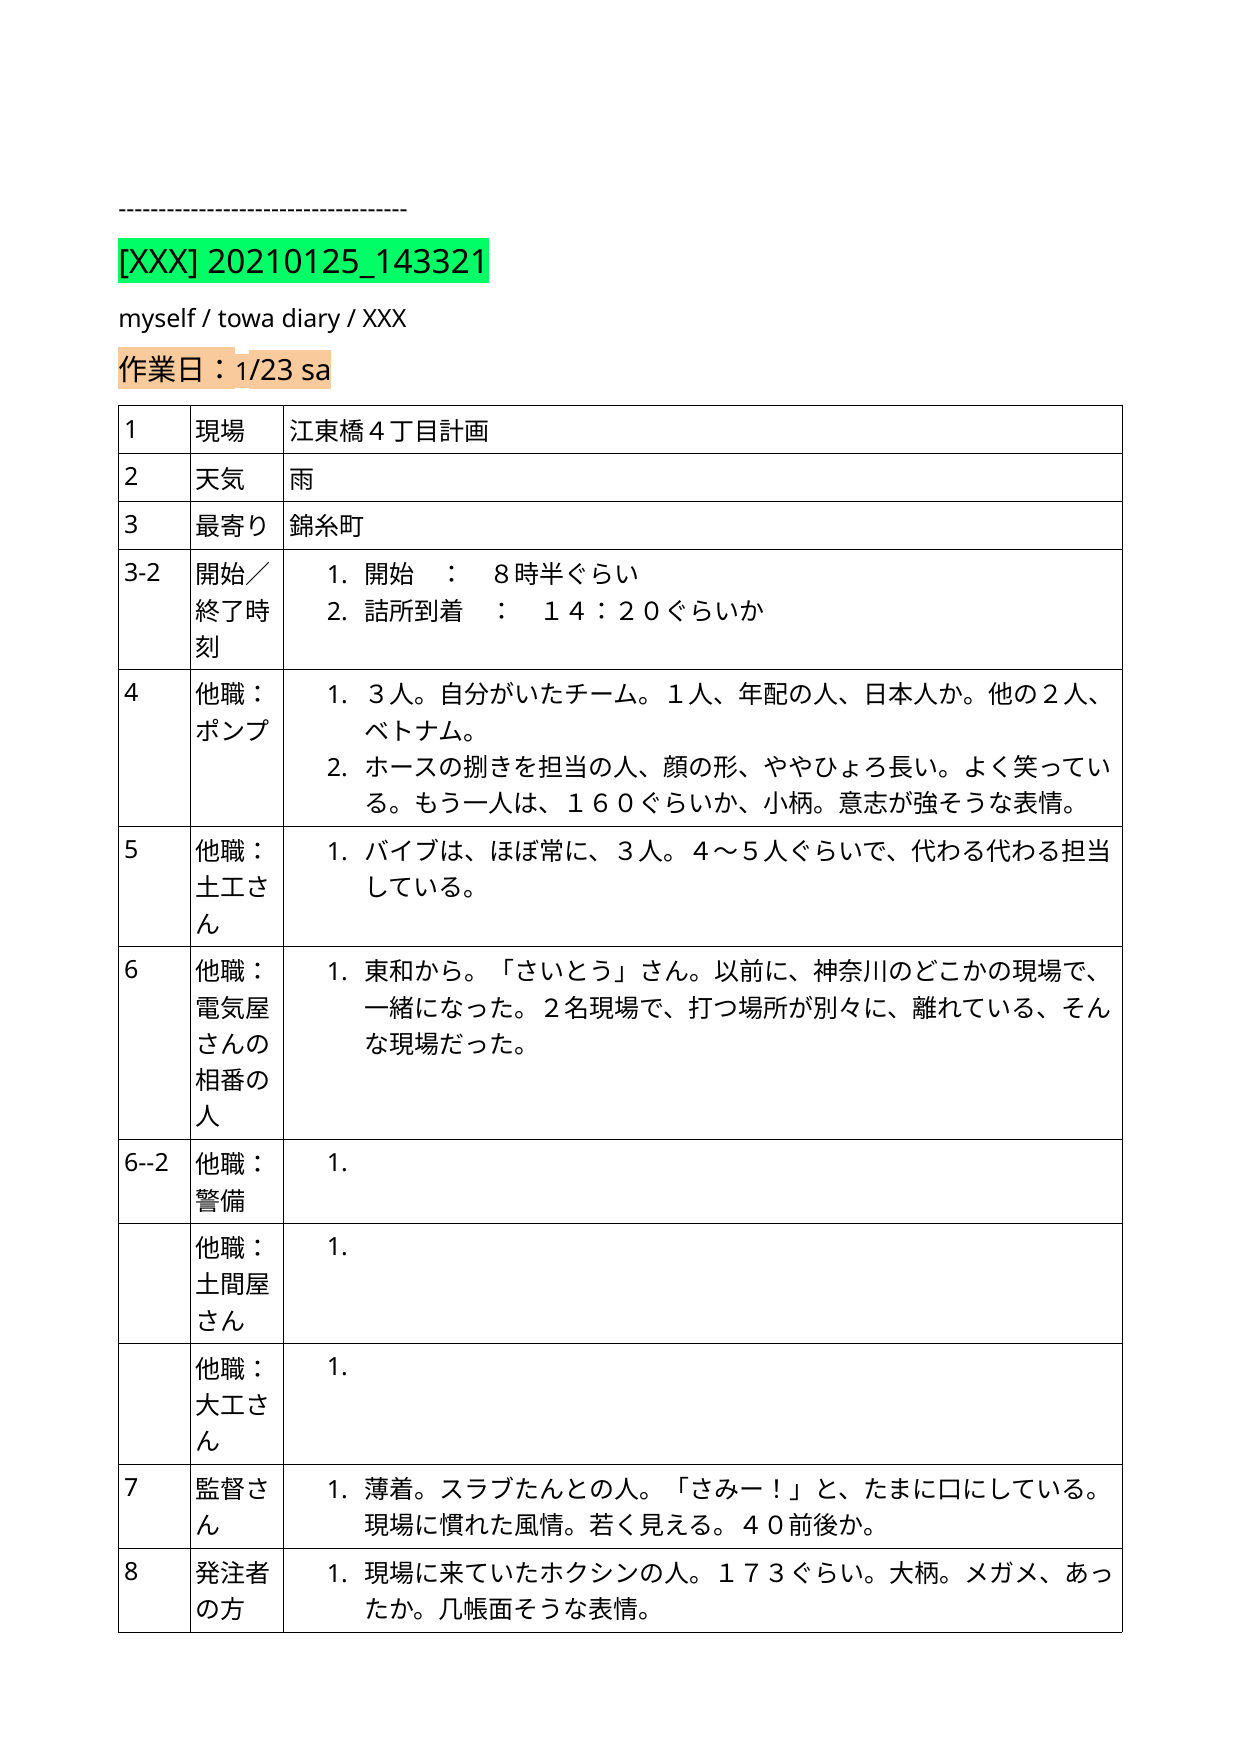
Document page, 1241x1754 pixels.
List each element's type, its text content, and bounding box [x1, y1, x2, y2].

table_cell [119, 1224, 190, 1343]
table_cell [284, 1224, 1122, 1343]
table_cell 他職：電気屋さんの相番の人 [191, 947, 283, 1139]
table_cell 6--2 [119, 1140, 190, 1223]
table_cell バイブは、ほぼ常に、３人。４～５人ぐらいで、代わる代わる担当している。 [284, 827, 1122, 946]
text 作業日：1/23 sa [118, 347, 1122, 389]
table_cell 他職：警備 [191, 1140, 283, 1223]
table_cell 8 [119, 1549, 190, 1632]
table_cell ３人。自分がいたチーム。１人、年配の人、日本人か。他の２人、ベトナム。 ホースの捌きを担当の人、顔の形、ややひょろ長い。よく笑っている。もう一人は、１６０ぐらいか、小柄。意志が強そうな表情。 [284, 670, 1122, 826]
table_cell 他職：土工さん [191, 827, 283, 946]
text [XXX] 20210125_143321 [118, 238, 1122, 283]
table_cell [119, 1344, 190, 1463]
table_cell 4 [119, 670, 190, 826]
table_header 江東橋４丁目計画 [284, 406, 1122, 453]
table_cell 2 [119, 454, 190, 501]
table_cell 他職：土間屋さん [191, 1224, 283, 1343]
table_cell 他職：ポンプ [191, 670, 283, 826]
table_cell 3-2 [119, 550, 190, 669]
table_cell 最寄り [191, 502, 283, 549]
table_cell 他職：大工さん [191, 1344, 283, 1463]
table_header 現場 [191, 406, 283, 453]
table_cell 開始／終了時刻 [191, 550, 283, 669]
table_cell 東和から。「さいとう」さん。以前に、神奈川のどこかの現場で、一緒になった。２名現場で、打つ場所が別々に、離れている、そんな現場だった。 [284, 947, 1122, 1139]
table_cell 6 [119, 947, 190, 1139]
text myself / towa diary / XXX [118, 300, 1122, 334]
table_cell [284, 1140, 1122, 1223]
table_cell 発注者の方 [191, 1549, 283, 1632]
table_cell 7 [119, 1465, 190, 1548]
text ------------------------------------ [118, 191, 1122, 225]
table_cell 天気 [191, 454, 283, 501]
table_cell [284, 1344, 1122, 1463]
table_cell 雨 [284, 454, 1122, 501]
table_cell 開始 ： ８時半ぐらい 詰所到着 ： １４：２０ぐらいか [284, 550, 1122, 669]
table_header 1 [119, 406, 190, 453]
table_cell 現場に来ていたホクシンの人。１７３ぐらい。大柄。メガメ、あったか。几帳面そうな表情。 朝、手違いがあったみたいで、自分と酒井さんは、電気からの相番という位置づけで、従事。 [284, 1549, 1122, 1632]
table_cell 3 [119, 502, 190, 549]
table_cell 監督さん [191, 1465, 283, 1548]
table_cell 錦糸町 [284, 502, 1122, 549]
table_cell 薄着。スラブたんとの人。「さみー！」と、たまに口にしている。現場に慣れた風情。若く見える。４０前後か。 [284, 1465, 1122, 1548]
table_cell 5 [119, 827, 190, 946]
